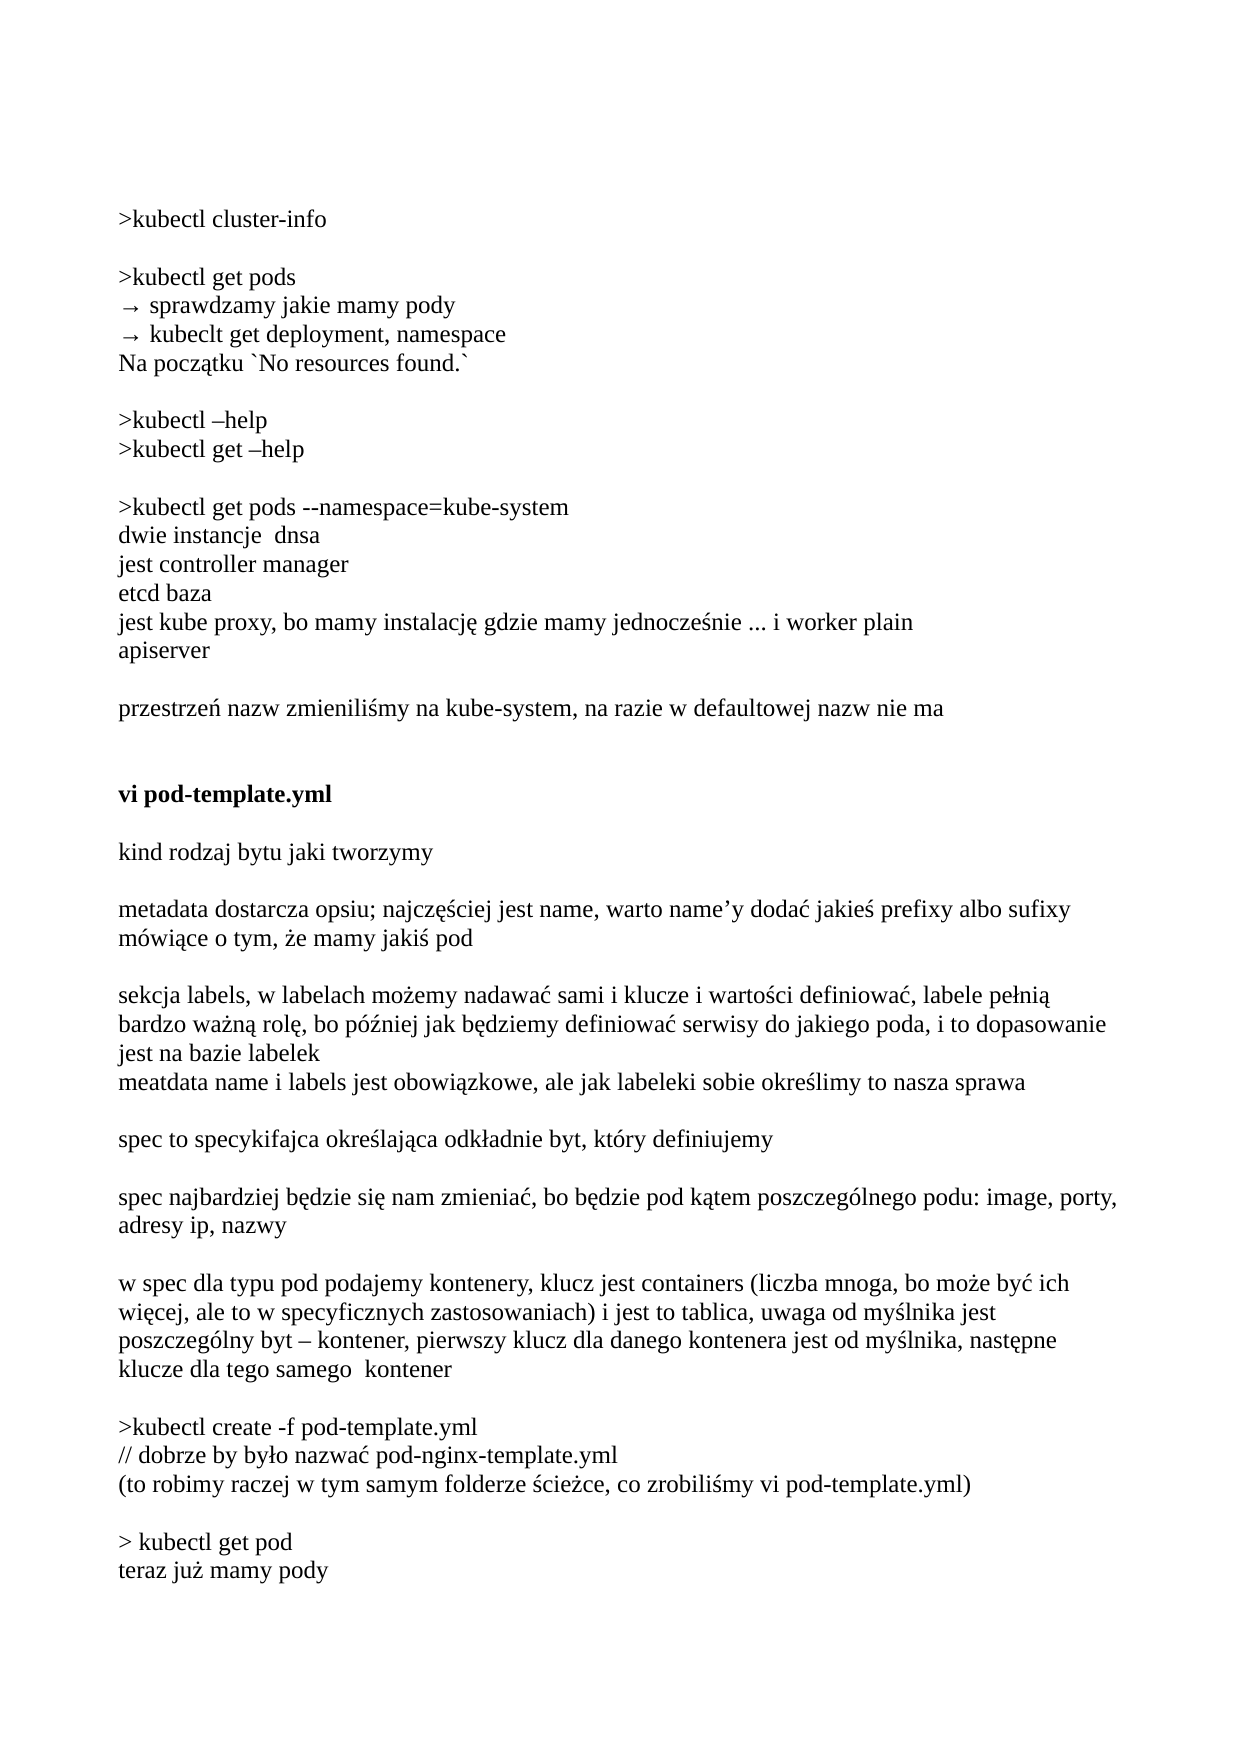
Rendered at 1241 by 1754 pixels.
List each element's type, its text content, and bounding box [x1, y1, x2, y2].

text sekcja labels, w labelach możemy nadawać sami i klucze i wartości definiować, labele pełnią bardzo ważną rolę, bo później jak będziemy definiować serwisy do jakiego poda, i to dopasowanie jest na bazie labelek [118, 981, 1122, 1067]
text Na początku `No resources found.` [118, 348, 1122, 377]
text spec najbardziej będzie się nam zmieniać, bo będzie pod kątem poszczególnego podu: image, porty, adresy ip, nazwy [118, 1182, 1122, 1239]
text >kubectl get pods --namespace=kube-system [118, 492, 1122, 521]
text // dobrze by było nazwać pod-nginx-template.yml [118, 1441, 1122, 1469]
text spec to specykifajca określająca odkładnie byt, który definiujemy [118, 1124, 1122, 1153]
text >kubectl create -f pod-template.yml [118, 1412, 1122, 1441]
text → kubeclt get deployment, namespace [118, 319, 1122, 348]
text >kubectl –help [118, 406, 1122, 434]
text vi pod-template.yml [118, 779, 1122, 808]
text >kubectl cluster-info [118, 204, 1122, 233]
text jest controller manager [118, 549, 1122, 578]
text (to robimy raczej w tym samym folderze ścieżce, co zrobiliśmy vi pod-template.yml) [118, 1469, 1122, 1498]
text jest kube proxy, bo mamy instalację gdzie mamy jednocześnie ... i worker plain [118, 607, 1122, 636]
text >kubectl get pods [118, 262, 1122, 291]
text kind rodzaj bytu jaki tworzymy [118, 837, 1122, 866]
text meatdata name i labels jest obowiązkowe, ale jak labeleki sobie określimy to nasza sprawa [118, 1067, 1122, 1096]
text apiserver [118, 636, 1122, 664]
text etcd baza [118, 578, 1122, 607]
text metadata dostarcza opsiu; najczęściej jest name, warto name’y dodać jakieś prefixy albo sufixy mówiące o tym, że mamy jakiś pod [118, 894, 1122, 952]
text dwie instancje dnsa [118, 521, 1122, 549]
text przestrzeń nazw zmieniliśmy na kube-system, na razie w defaultowej nazw nie ma [118, 693, 1122, 722]
text > kubectl get pod [118, 1527, 1122, 1556]
text >kubectl get –help [118, 434, 1122, 463]
text teraz już mamy pody [118, 1556, 1122, 1584]
text w spec dla typu pod podajemy kontenery, klucz jest containers (liczba mnoga, bo może być ich więcej, ale to w specyficznych zastosowaniach) i jest to tablica, uwaga od myślnika jest poszczególny byt – kontener, pierwszy klucz dla danego kontenera jest od myślnika, następne klucze dla tego samego kontener [118, 1268, 1122, 1383]
text → sprawdzamy jakie mamy pody [118, 291, 1122, 319]
